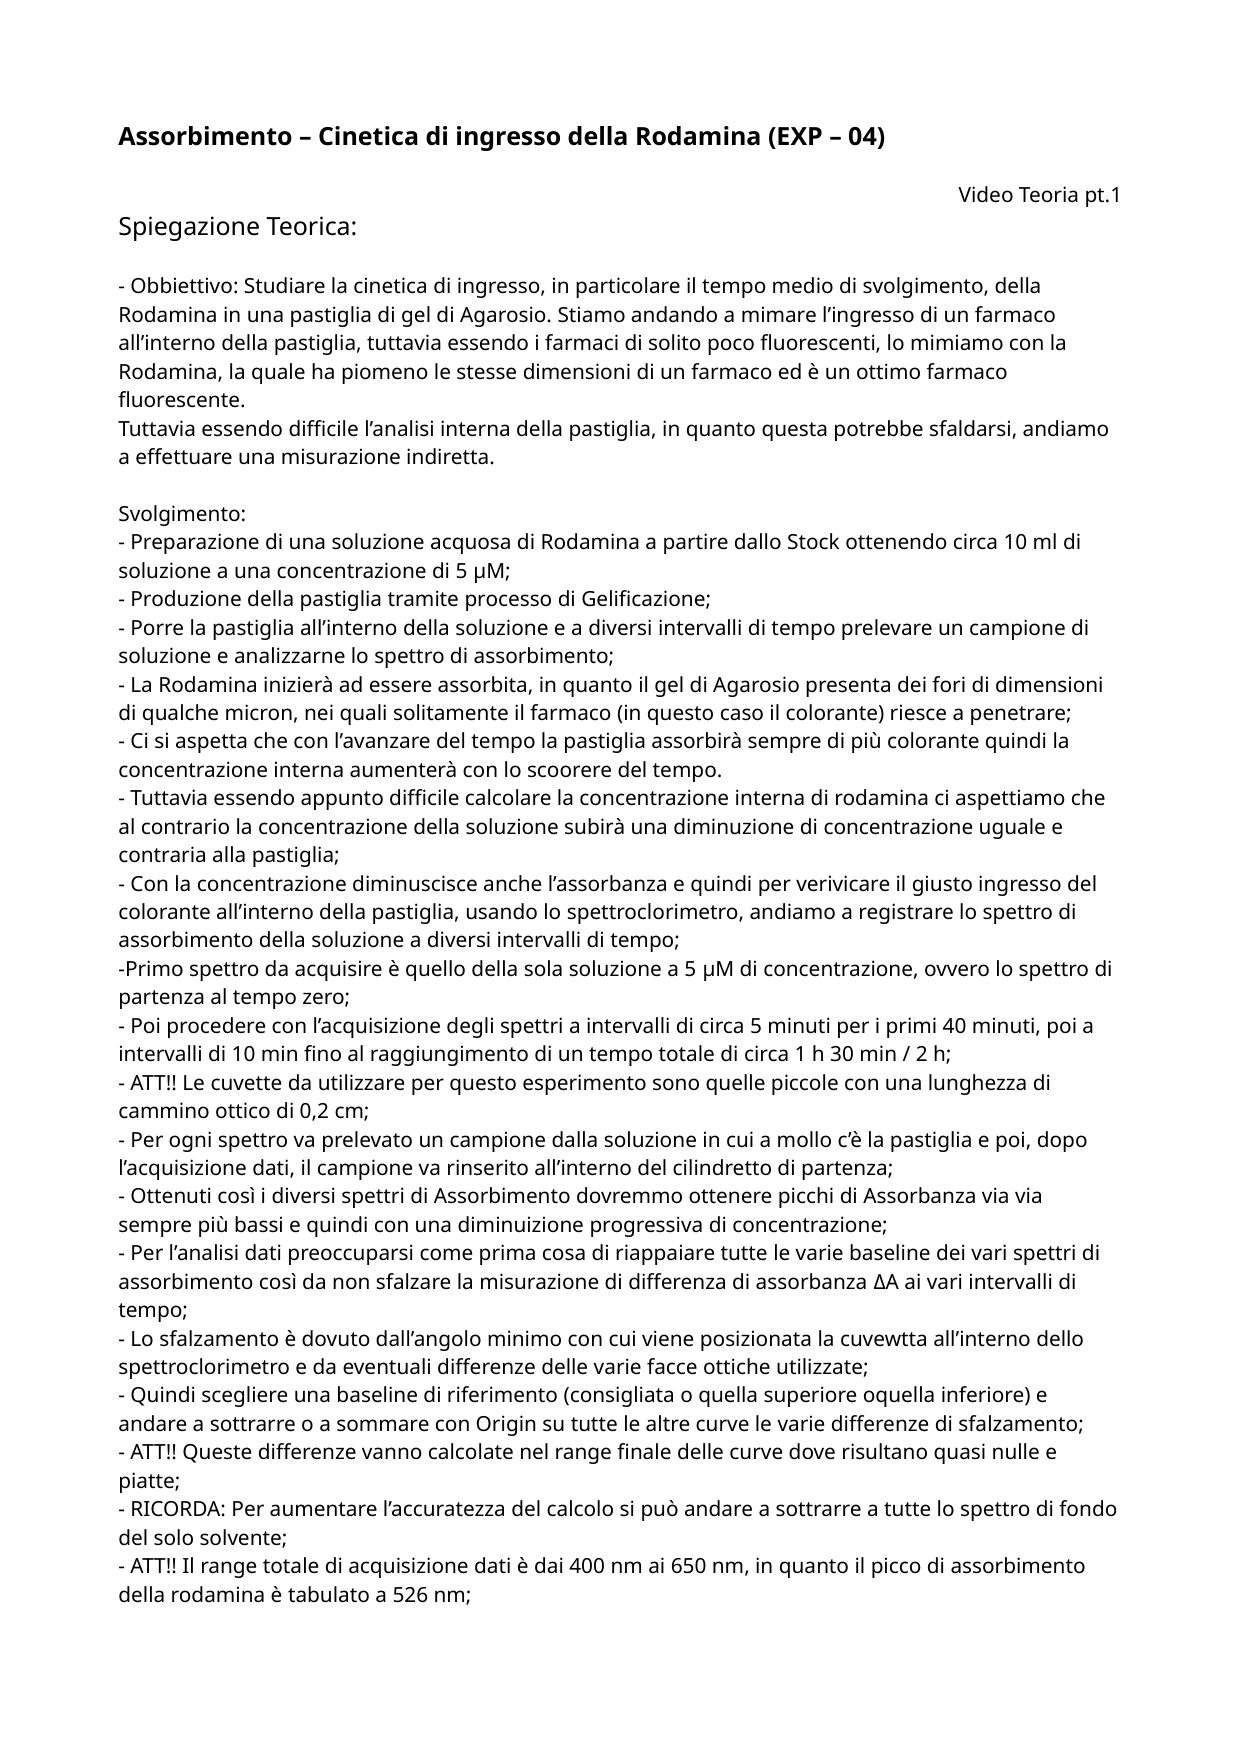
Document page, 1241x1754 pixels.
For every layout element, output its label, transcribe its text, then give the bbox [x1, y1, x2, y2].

text - Quindi scegliere una baseline di riferimento (consigliata o quella superiore oquella inferiore) e andare a sottrarre o a sommare con Origin su tutte le altre curve le varie differenze di sfalzamento; [118, 1381, 1122, 1437]
text -Primo spettro da acquisire è quello della sola soluzione a 5 μM di concentrazione, ovvero lo spettro di partenza al tempo zero; [118, 954, 1122, 1011]
text Tuttavia essendo difficile l’analisi interna della pastiglia, in quanto questa potrebbe sfaldarsi, andiamo a effettuare una misurazione indiretta. [118, 414, 1122, 471]
text - Con la concentrazione diminuscisce anche l’assorbanza e quindi per verivicare il giusto ingresso del colorante all’interno della pastiglia, usando lo spettroclorimetro, andiamo a registrare lo spettro di assorbimento della soluzione a diversi intervalli di tempo; [118, 869, 1122, 954]
text - ATT!! Le cuvette da utilizzare per questo esperimento sono quelle piccole con una lunghezza di cammino ottico di 0,2 cm; [118, 1068, 1122, 1125]
text Svolgimento: [118, 499, 1122, 527]
text - Produzione della pastiglia tramite processo di Gelificazione; [118, 584, 1122, 613]
text - Ottenuti così i diversi spettri di Assorbimento dovremmo ottenere picchi di Assorbanza via via sempre più bassi e quindi con una diminuizione progressiva di concentrazione; [118, 1182, 1122, 1238]
text Video Teoria pt.1 [118, 181, 1122, 209]
text - Tuttavia essendo appunto difficile calcolare la concentrazione interna di rodamina ci aspettiamo che al contrario la concentrazione della soluzione subirà una diminuzione di concentrazione uguale e contraria alla pastiglia; [118, 783, 1122, 869]
text - Poi procedere con l’acquisizione degli spettri a intervalli di circa 5 minuti per i primi 40 minuti, poi a intervalli di 10 min fino al raggiungimento di un tempo totale di circa 1 h 30 min / 2 h; [118, 1011, 1122, 1068]
text - ATT!! Il range totale di acquisizione dati è dai 400 nm ai 650 nm, in quanto il picco di assorbimento della rodamina è tabulato a 526 nm; [118, 1551, 1122, 1608]
text Assorbimento – Cinetica di ingresso della Rodamina (EXP – 04) [118, 118, 1122, 152]
text - RICORDA: Per aumentare l’accuratezza del calcolo si può andare a sottrarre a tutte lo spettro di fondo del solo solvente; [118, 1494, 1122, 1551]
text - Per ogni spettro va prelevato un campione dalla soluzione in cui a mollo c’è la pastiglia e poi, dopo l’acquisizione dati, il campione va rinserito all’interno del cilindretto di partenza; [118, 1125, 1122, 1182]
text - La Rodamina inizierà ad essere assorbita, in quanto il gel di Agarosio presenta dei fori di dimensioni di qualche micron, nei quali solitamente il farmaco (in questo caso il colorante) riesce a penetrare; [118, 670, 1122, 727]
text - Preparazione di una soluzione acquosa di Rodamina a partire dallo Stock ottenendo circa 10 ml di soluzione a una concentrazione di 5 μM; [118, 527, 1122, 584]
text - Porre la pastiglia all’interno della soluzione e a diversi intervalli di tempo prelevare un campione di soluzione e analizzarne lo spettro di assorbimento; [118, 613, 1122, 670]
text - Per l’analisi dati preoccuparsi come prima cosa di riappaiare tutte le varie baseline dei vari spettri di assorbimento così da non sfalzare la misurazione di differenza di assorbanza ΔA ai vari intervalli di tempo; [118, 1238, 1122, 1324]
text - Obbiettivo: Studiare la cinetica di ingresso, in particolare il tempo medio di svolgimento, della Rodamina in una pastiglia di gel di Agarosio. Stiamo andando a mimare l’ingresso di un farmaco all’interno della pastiglia, tuttavia essendo i farmaci di solito poco fluorescenti, lo mimiamo con la Rodamina, la quale ha piomeno le stesse dimensioni di un farmaco ed è un ottimo farmaco fluorescente. [118, 272, 1122, 414]
text Spiegazione Teorica: [118, 209, 1122, 243]
text - Lo sfalzamento è dovuto dall’angolo minimo con cui viene posizionata la cuvewtta all’interno dello spettroclorimetro e da eventuali differenze delle varie facce ottiche utilizzate; [118, 1324, 1122, 1381]
text - ATT!! Queste differenze vanno calcolate nel range finale delle curve dove risultano quasi nulle e piatte; [118, 1437, 1122, 1494]
text - Ci si aspetta che con l’avanzare del tempo la pastiglia assorbirà sempre di più colorante quindi la concentrazione interna aumenterà con lo scoorere del tempo. [118, 727, 1122, 783]
